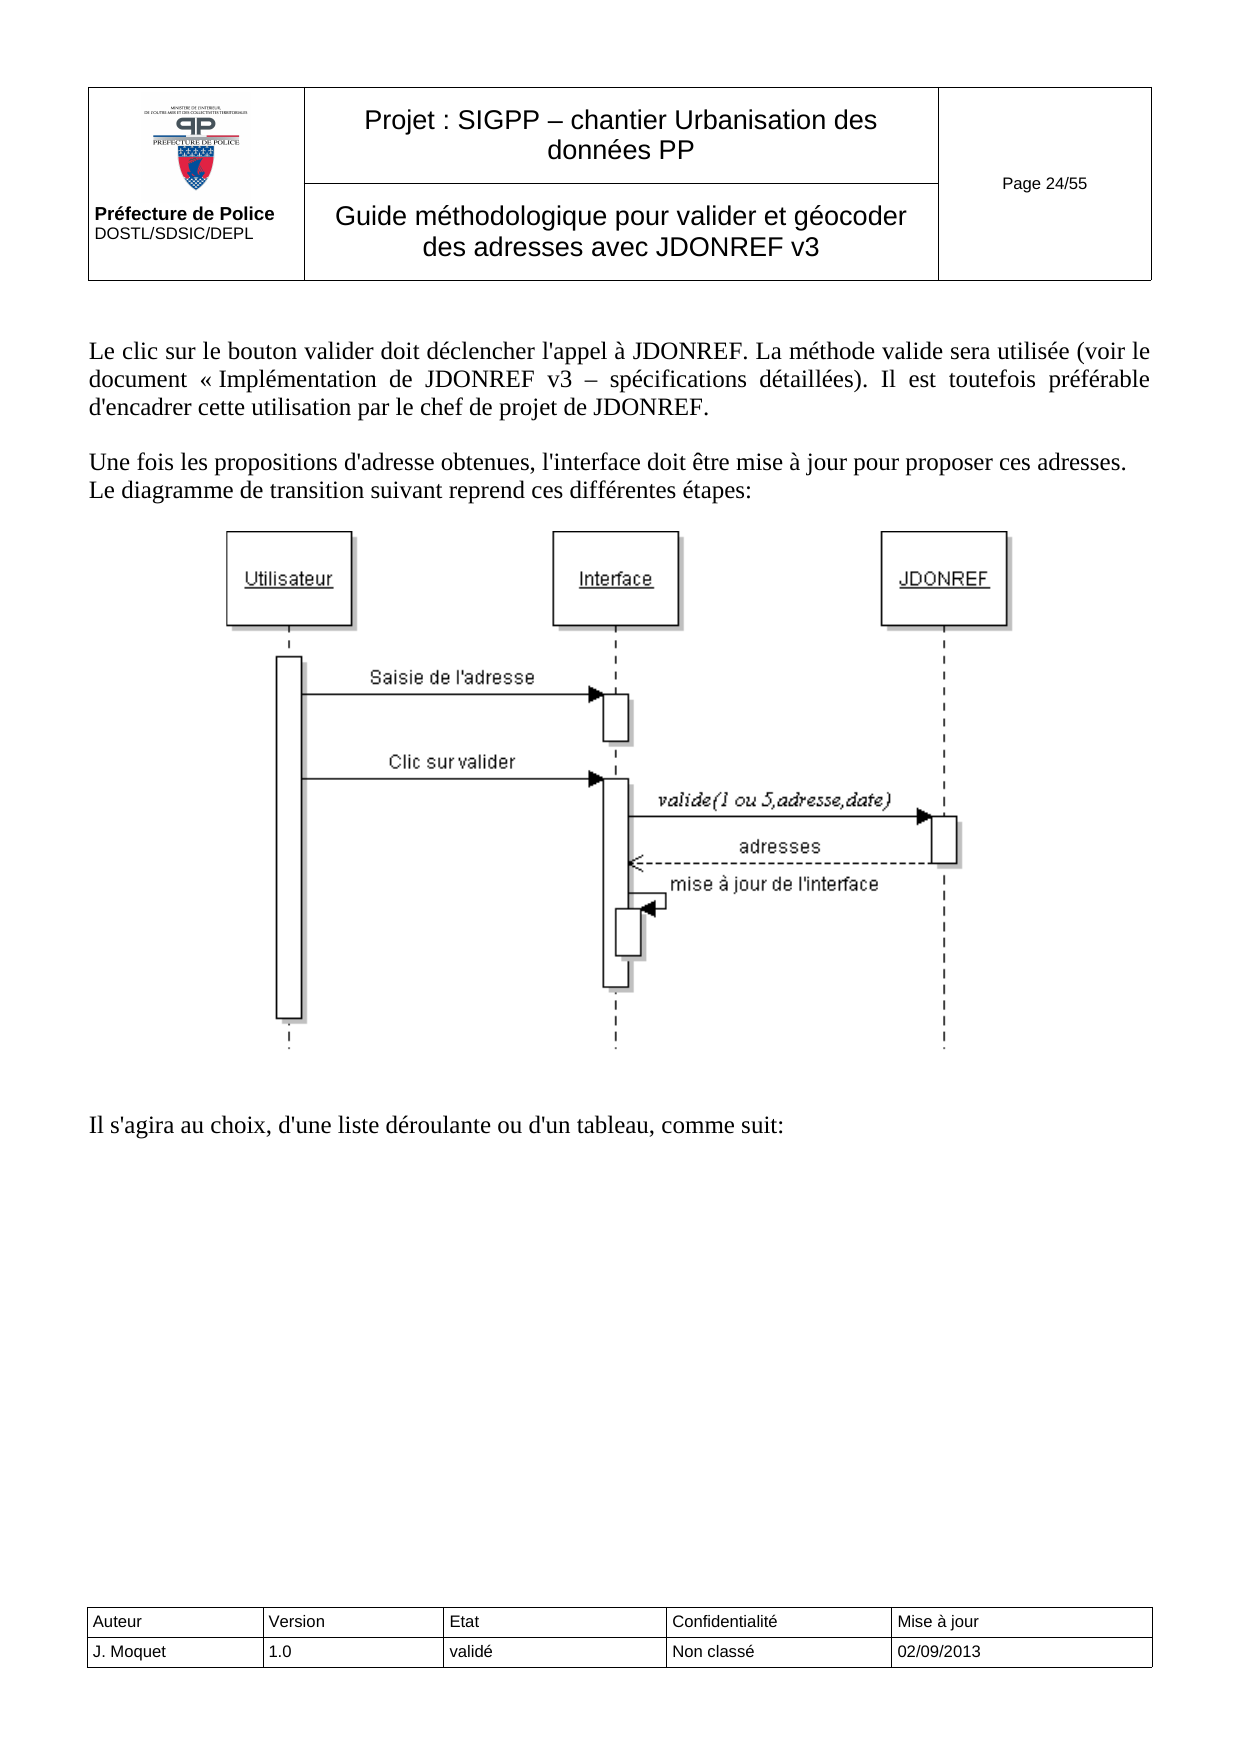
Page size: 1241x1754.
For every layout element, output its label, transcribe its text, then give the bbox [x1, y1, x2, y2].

text Le diagramme de transition suivant reprend ces différentes étapes: [88, 476, 1152, 503]
text Il s'agira au choix, d'une liste déroulante ou d'un tableau, comme suit: [88, 1112, 1152, 1139]
picture [226, 531, 1014, 1057]
text Une fois les propositions d'adresse obtenues, l'interface doit être mise à jour pour proposer ces adresses. [88, 448, 1152, 476]
text Le clic sur le bouton valider doit déclencher l'appel à JDONREF. La méthode valide sera utilisée (voir le document « Implémentation de JDONREF v3 – spécifications détaillées). Il est toutefois préférable d'encadrer cette utilisation par le chef de projet de JDONREF. [88, 337, 1152, 420]
picture [141, 92, 252, 203]
